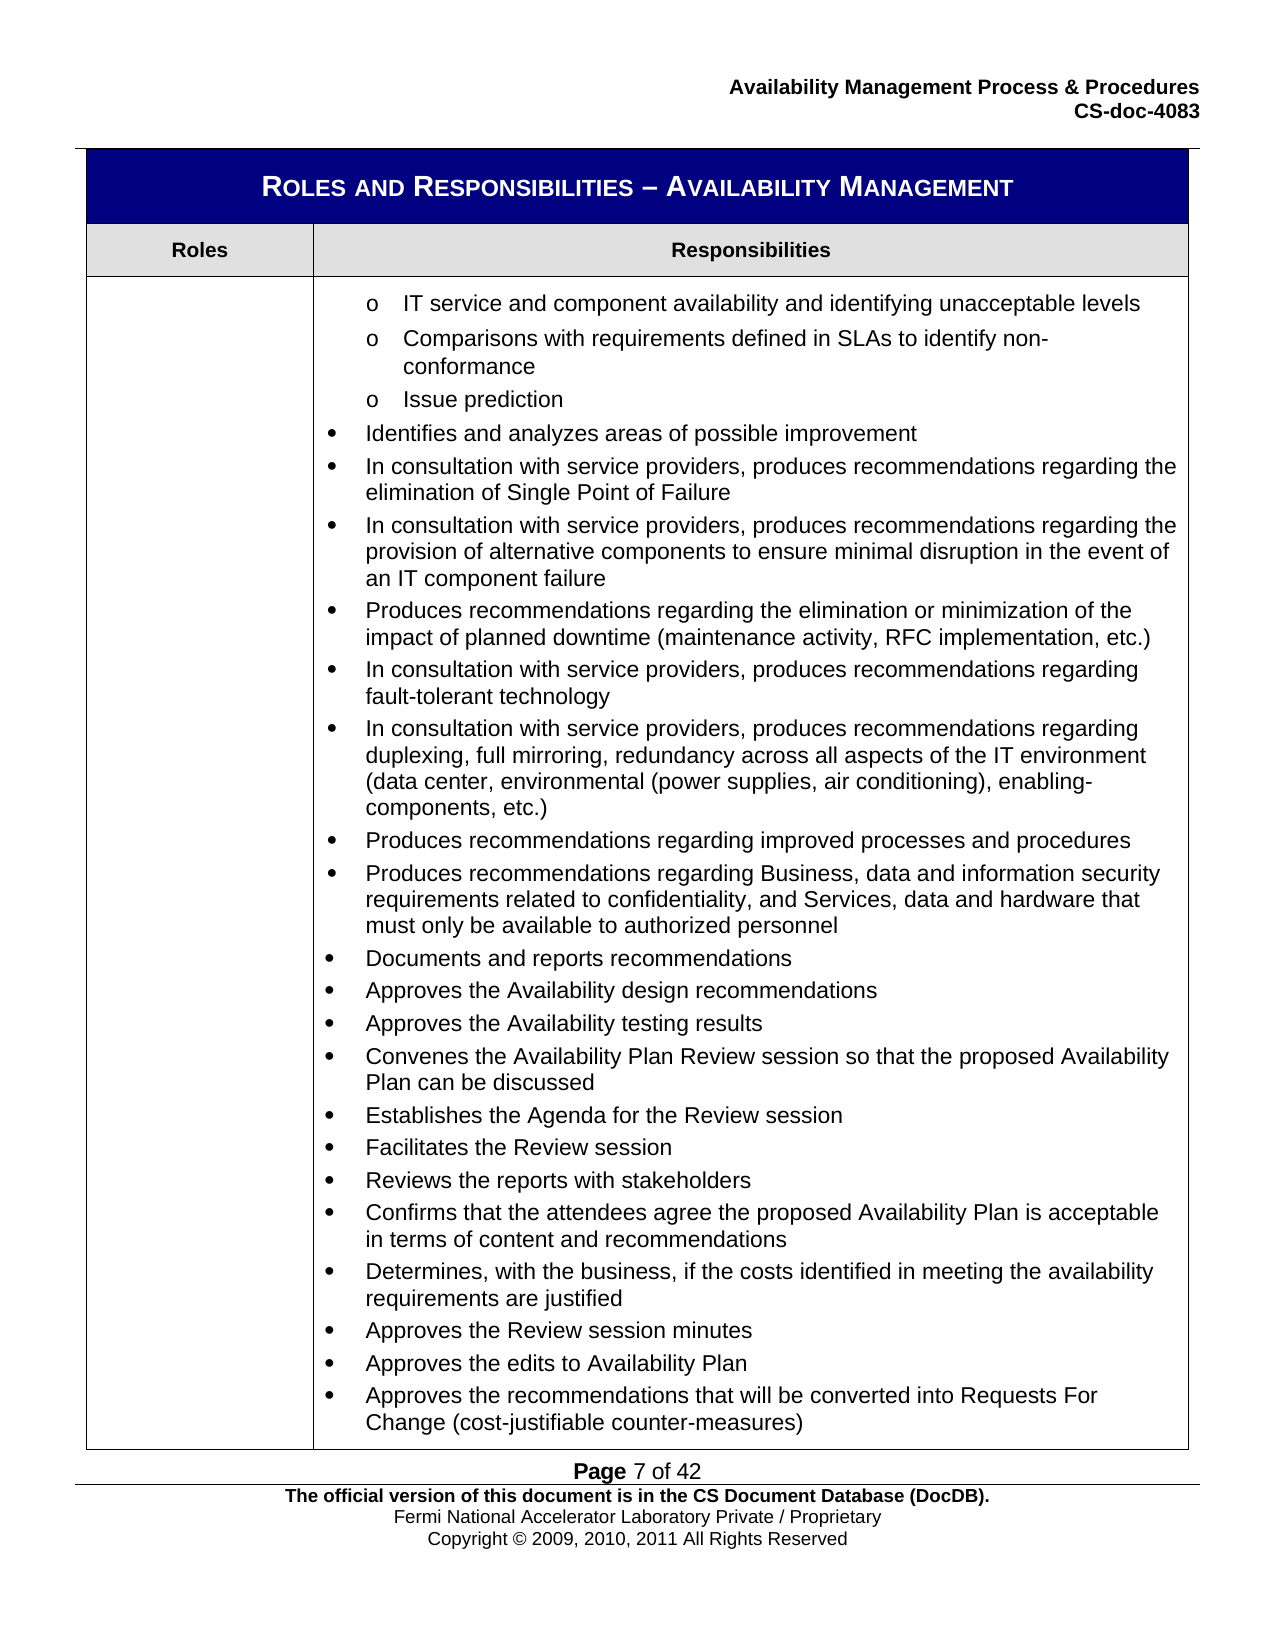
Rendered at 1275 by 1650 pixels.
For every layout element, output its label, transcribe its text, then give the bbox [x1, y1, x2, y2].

table_cell [87, 277, 313, 1449]
table_cell Responsibilities [314, 224, 1188, 276]
table_header Roles and Responsibilities – Availability Management [87, 150, 1188, 223]
table_cell Roles [87, 224, 313, 276]
table_cell Reviews reports prior to dissemination Reviews the reports with stakeholders Reviews the reports with each of the groups or representatives (e.g. user groups, Business, and IT Service Management) Communicates with Stakeholders regarding Availability (e.g. Change Management: Post Implementation Review, RFC impact on Availability, FSC, contributions to Change Advisory Board) Reviews Availability Requirements report Receive the request for either regularly-scheduled, or ad hoc availability design activities Analyze current levels of availability using the Configuration Management database, and the following information: Recommendations for updated thresholds and alarms Recommendations for updates to the Availability Plan RFC impact assessment IT Service Continuity availability assessment Recommendations for updates to the ITSCM Plan SLA impact evaluation Resource impact assessment Performance Report Availability assessment Assessment of Availability-related Incident/Event Percent available (IT Service and enabling Component) Percent unavailable (IT Service and enabling Component) Availability duration Frequency of failure Impact of failure Unavailability analysis Service Failure Analysis (SFA) SFA Detection recommendations SFA Reduction recommendations SFA Avoidance recommendations Trend analysis of the availability, reliability and maintainability of IT components Future availability predictions IT service and component availability and identifying unacceptable levels Comparisons with requirements defined in SLAs to identify non-conformance Issue prediction Identifies and analyzes areas of possible improvement In consultation with service providers, produces recommendations regarding the elimination of Single Point of Failure In consultation with service providers, produces recommendations regarding the provision of alternative components to ensure minimal disruption in the event of an IT component failure Produces recommendations regarding the elimination or minimization of the impact of planned downtime (maintenance activity, RFC implementation, etc.) In consultation with service providers, produces recommendations regarding fault-tolerant technology In consultation with service providers, produces recommendations regarding duplexing, full mirroring, redundancy across all aspects of the IT environment (data center, environmental (power supplies, air conditioning), enabling-components, etc.) Produces recommendations regarding improved processes and procedures Produces recommendations regarding Business, data and information security requirements related to confidentiality, and Services, data and hardware that must only be available to authorized personnel Documents and reports recommendations Approves the Availability design recommendations Approves the Availability testing results Convenes the Availability Plan Review session so that the proposed Availability Plan can be discussed Establishes the Agenda for the Review session Facilitates the Review session Reviews the reports with stakeholders Confirms that the attendees agree the proposed Availability Plan is acceptable in terms of content and recommendations Determines, with the business, if the costs identified in meeting the availability requirements are justified Approves the Review session minutes Approves the edits to Availability Plan Approves the recommendations that will be converted into Requests For Change (cost-justifiable counter-measures) Formally publishes the updated Availability Plan [314, 277, 1188, 1449]
